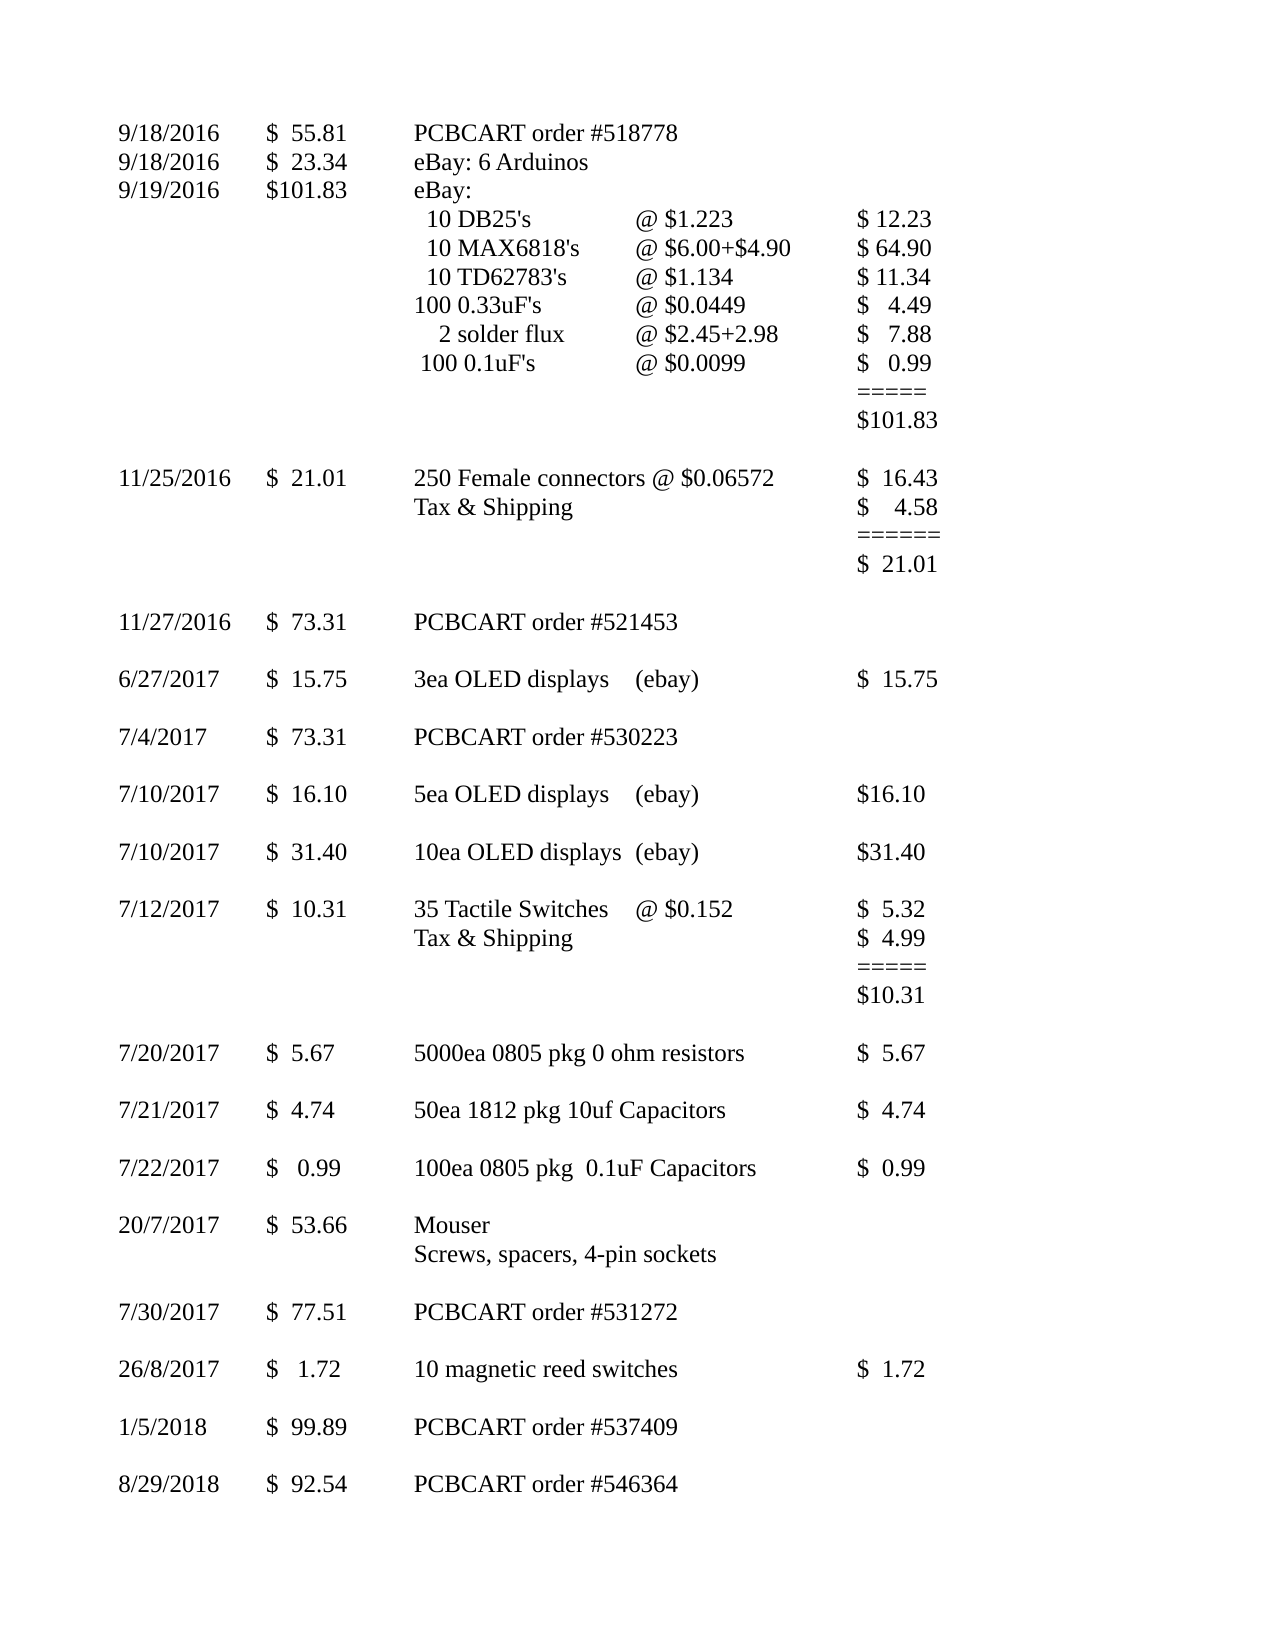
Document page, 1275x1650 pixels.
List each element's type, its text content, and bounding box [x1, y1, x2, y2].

text 26/8/2017 $ 1.72 10 magnetic reed switches $ 1.72 [118, 1354, 1157, 1383]
text 9/18/2016 $ 55.81 PCBCART order #518778 [118, 118, 1157, 147]
text Tax & Shipping $ 4.99 [118, 923, 1157, 952]
text 1/5/2018 $ 99.89 PCBCART order #537409 [118, 1412, 1157, 1441]
text 7/10/2017 $ 31.40 10ea OLED displays (ebay) $31.40 [118, 837, 1157, 866]
text 20/7/2017 $ 53.66 Mouser [118, 1211, 1157, 1239]
text $ 21.01 [118, 549, 1157, 578]
text 7/12/2017 $ 10.31 35 Tactile Switches @ $0.152 $ 5.32 [118, 894, 1157, 923]
text 10 MAX6818's @ $6.00+$4.90 $ 64.90 [118, 233, 1157, 262]
text 6/27/2017 $ 15.75 3ea OLED displays (ebay) $ 15.75 [118, 664, 1157, 693]
text 7/30/2017 $ 77.51 PCBCART order #531272 [118, 1297, 1157, 1326]
text ===== [118, 952, 1157, 981]
text 100 0.33uF's @ $0.0449 $ 4.49 [118, 291, 1157, 319]
text Tax & Shipping $ 4.58 [118, 492, 1157, 521]
text 11/27/2016 $ 73.31 PCBCART order #521453 [118, 607, 1157, 636]
text $101.83 [118, 406, 1157, 434]
text 10 TD62783's @ $1.134 $ 11.34 [118, 262, 1157, 291]
text 11/25/2016 $ 21.01 250 Female connectors @ $0.06572 $ 16.43 [118, 463, 1157, 492]
text 7/10/2017 $ 16.10 5ea OLED displays (ebay) $16.10 [118, 779, 1157, 808]
text 100 0.1uF's @ $0.0099 $ 0.99 [118, 348, 1157, 377]
text 9/19/2016 $101.83 eBay: [118, 176, 1157, 204]
text 2 solder flux @ $2.45+2.98 $ 7.88 [118, 319, 1157, 348]
text 7/22/2017 $ 0.99 100ea 0805 pkg 0.1uF Capacitors $ 0.99 [118, 1153, 1157, 1182]
text 8/29/2018 $ 92.54 PCBCART order #546364 [118, 1469, 1157, 1498]
text Screws, spacers, 4-pin sockets [118, 1239, 1157, 1268]
text 10 DB25's @ $1.223 $ 12.23 [118, 204, 1157, 233]
text 7/4/2017 $ 73.31 PCBCART order #530223 [118, 722, 1157, 751]
text 7/20/2017 $ 5.67 5000ea 0805 pkg 0 ohm resistors $ 5.67 [118, 1038, 1157, 1067]
text ====== [118, 521, 1157, 549]
text $10.31 [118, 981, 1157, 1009]
text ===== [118, 377, 1157, 406]
text 7/21/2017 $ 4.74 50ea 1812 pkg 10uf Capacitors $ 4.74 [118, 1096, 1157, 1124]
text 9/18/2016 $ 23.34 eBay: 6 Arduinos [118, 147, 1157, 176]
